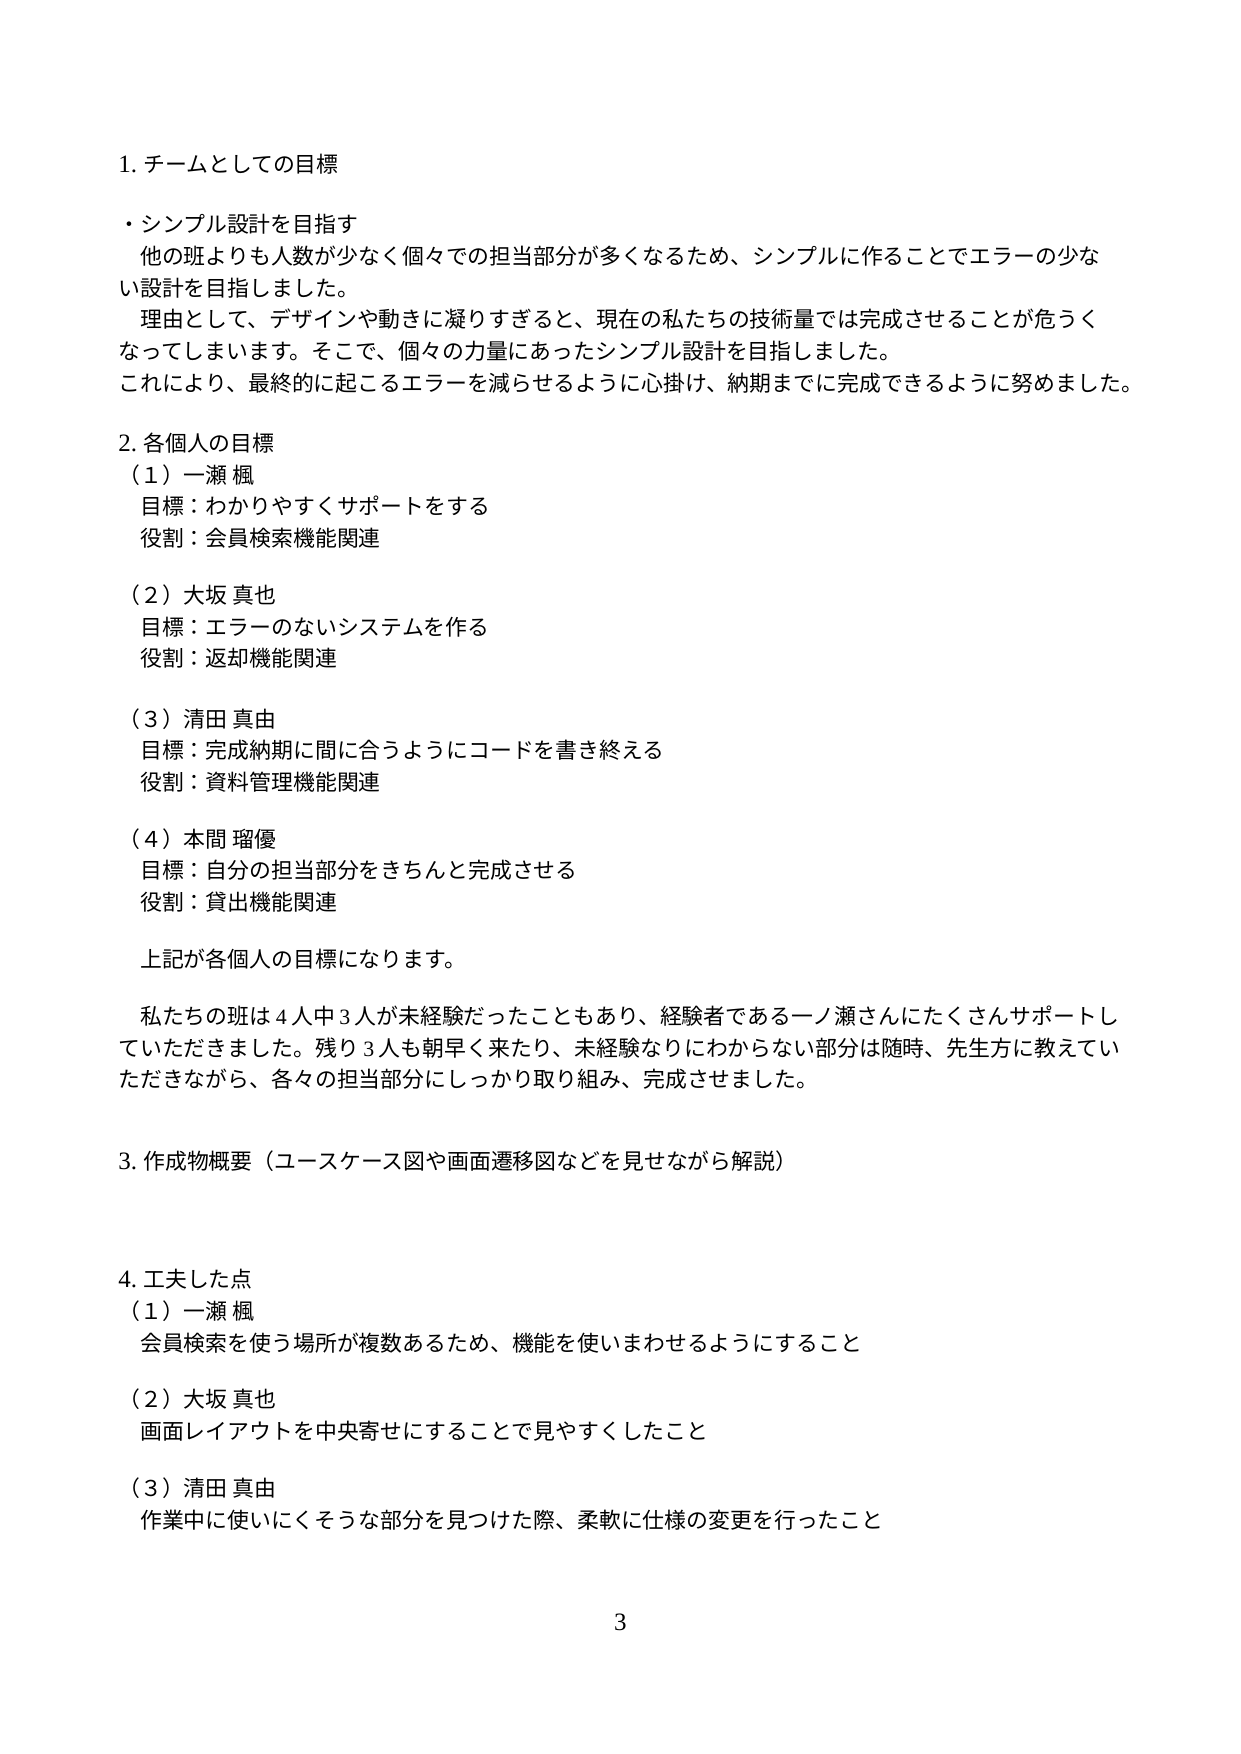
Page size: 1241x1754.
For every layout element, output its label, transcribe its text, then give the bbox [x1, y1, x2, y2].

text （３）清田 真由 [118, 1471, 1122, 1503]
text 理由として、デザインや動きに凝りすぎると、現在の私たちの技術量では完成させることが危うくなってしまいます。そこで、個々の力量にあったシンプル設計を目指しました。 [118, 302, 1122, 366]
text 目標：エラーのないシステムを作る [118, 609, 1122, 641]
text 1. チームとしての目標 [118, 147, 1122, 178]
text 役割：資料管理機能関連 [118, 765, 1122, 797]
text （４）本間 瑠優 [118, 822, 1122, 853]
text （１）一瀬 楓 [118, 1294, 1122, 1326]
text 上記が各個人の目標になります。 [118, 942, 1122, 974]
text 目標：完成納期に間に合うようにコードを書き終える [118, 733, 1122, 765]
text 役割：返却機能関連 [118, 641, 1122, 673]
text 3. 作成物概要（ユースケース図や画面遷移図などを見せながら解説） [118, 1144, 1122, 1176]
text 作業中に使いにくそうな部分を見つけた際、柔軟に仕様の変更を行ったこと [118, 1503, 1122, 1534]
text 目標：わかりやすくサポートをする [118, 489, 1122, 521]
text 目標：自分の担当部分をきちんと完成させる [118, 853, 1122, 885]
text 役割：貸出機能関連 [118, 885, 1122, 917]
text 私たちの班は4人中3人が未経験だったこともあり、経験者である一ノ瀬さんにたくさんサポートしていただきました。残り3人も朝早く来たり、未経験なりにわからない部分は随時、先生方に教えていただきながら、各々の担当部分にしっかり取り組み、完成させました。 [118, 999, 1122, 1094]
text これにより、最終的に起こるエラーを減らせるように心掛け、納期までに完成できるように努めました。 [118, 366, 1122, 397]
text ・シンプル設計を目指す [118, 207, 1122, 239]
text （３）清田 真由 [118, 702, 1122, 733]
text 役割：会員検索機能関連 [118, 521, 1122, 553]
text 2. 各個人の目標 [118, 426, 1122, 458]
text 他の班よりも人数が少なく個々での担当部分が多くなるため、シンプルに作ることでエラーの少ない設計を目指しました。 [118, 239, 1122, 302]
text 会員検索を使う場所が複数あるため、機能を使いまわせるようにすること [118, 1326, 1122, 1357]
text （１）一瀬 楓 [118, 458, 1122, 489]
text （２）大坂 真也 [118, 1382, 1122, 1414]
text 4. 工夫した点 [118, 1262, 1122, 1294]
text 画面レイアウトを中央寄せにすることで見やすくしたこと [118, 1414, 1122, 1446]
text （２）大坂 真也 [118, 578, 1122, 609]
